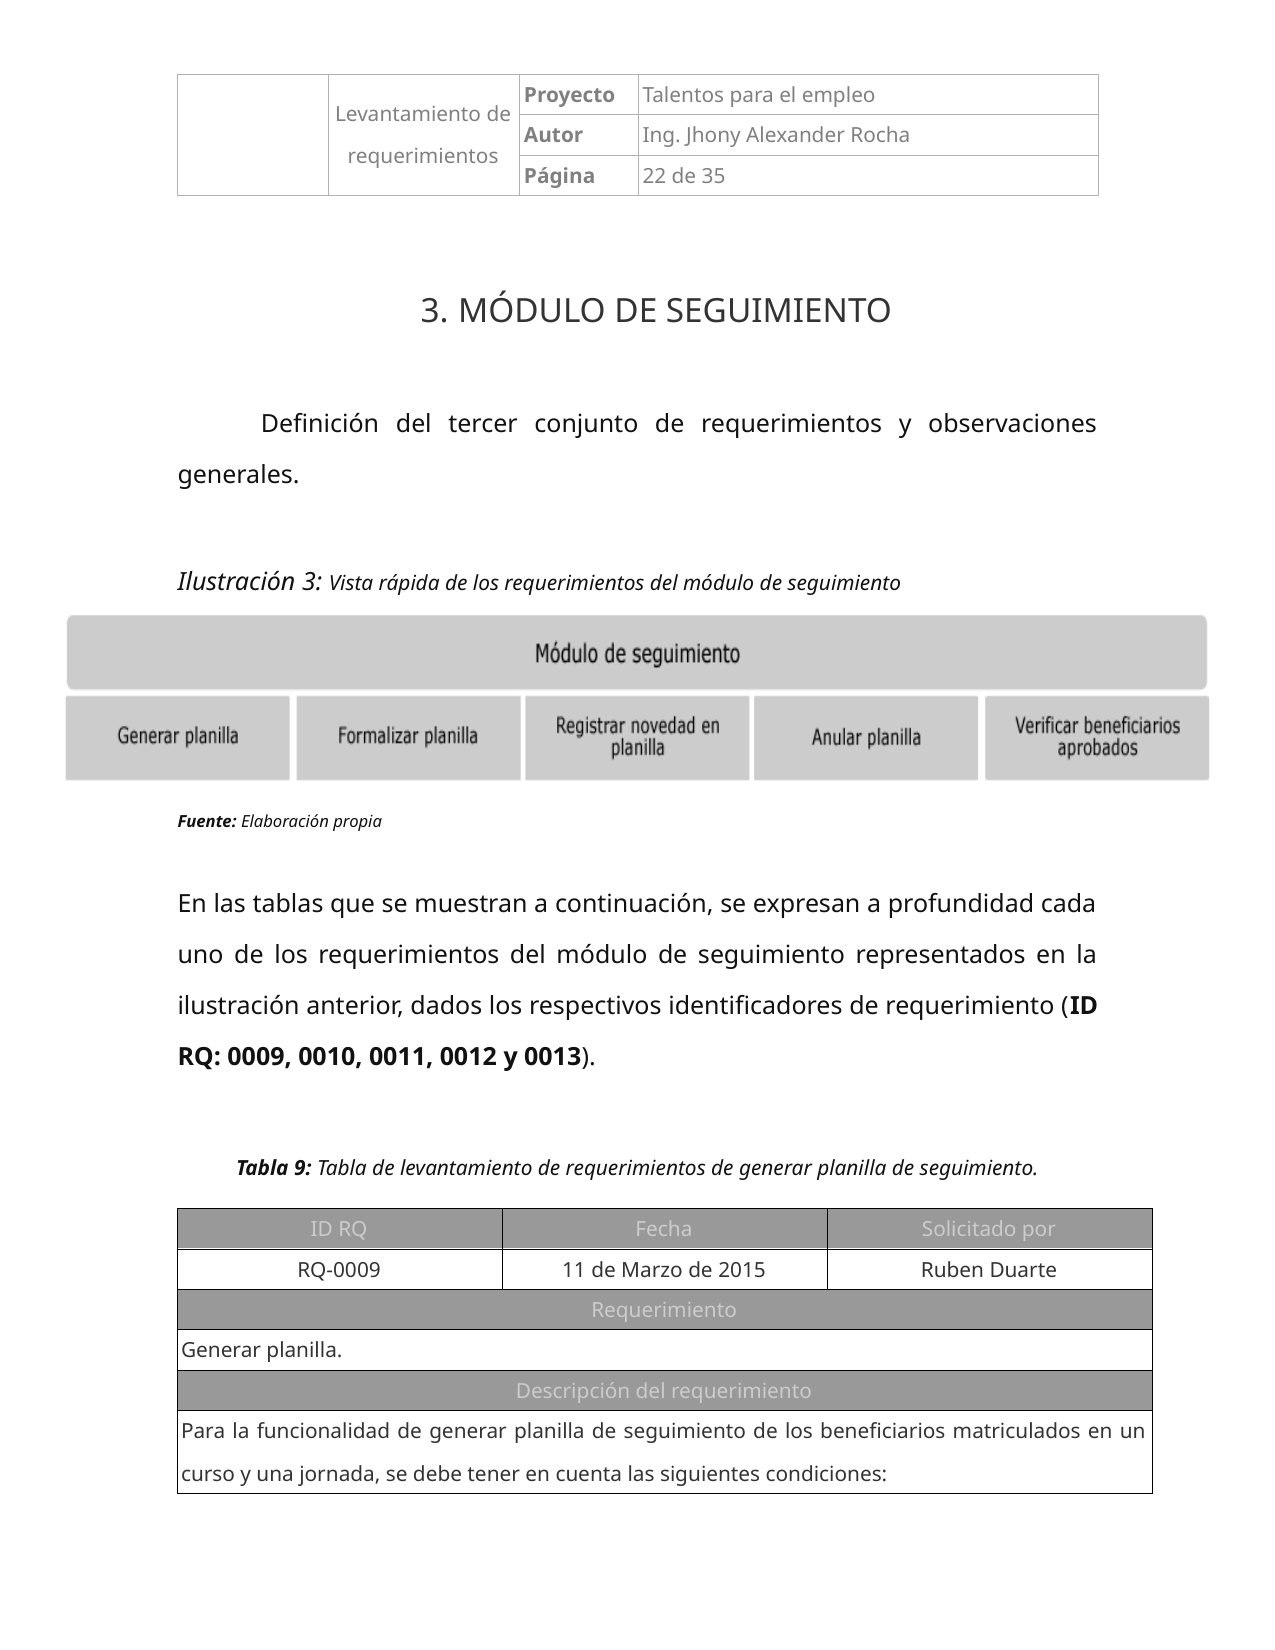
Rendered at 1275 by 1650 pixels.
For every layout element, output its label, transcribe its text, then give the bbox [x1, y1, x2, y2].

text Tabla 9: Tabla de levantamiento de requerimientos de generar planilla de seguimiento. [177, 1153, 1098, 1181]
subtitle Módulo de Seguimiento [215, 287, 1098, 332]
text Ilustración 3: Vista rápida de los requerimientos del módulo de seguimiento [177, 563, 1098, 597]
table_cell 11 de Marzo de 2015 [503, 1250, 827, 1289]
text Fuente: Elaboración propia [177, 799, 1098, 832]
text Definición del tercer conjunto de requerimientos y observaciones generales. [177, 406, 1098, 491]
picture [54, 597, 1221, 799]
table_header Fecha [503, 1209, 827, 1248]
table_cell Ruben Duarte [828, 1250, 1152, 1289]
table_cell Para la funcionalidad de generar planilla de seguimiento de los beneficiarios matriculados en un curso y una jornada, se debe tener en cuenta las siguientes condiciones: El proceso de generar planilla lo debe ejecutar solamente los usuarios con perfil de institución de formación. El sistema debe permitir, generar planilla, mientras se encuentre dentro del intervalo de tiempo definido para realizar este proceso. Los beneficiarios deben encontrarse con estado inicial MATRICULADO, para aparecer en la planilla. Una vez programada la clase, el sistema generará una planilla con un código alfanumérico que servirá de control al momento de realizar su respectiva formalización. Cada planilla mostrará un listado de los beneficiarios matriculados en el paquete, programa y jornada seleccionados. La fecha para la generación de planillas debe ser mayor o igual a la fecha actual del sistema. No se puede generar una planilla si ya existe una planilla con estado GENERADA. El sistema debe permitir la generación de planillas con fecha anterior a la actual del sistema, siempre y cuando, se indique a partir de que fecha hacia atrás, se puede generar planillas, sin superar la fecha de inicio del proceso de seguimiento. Para un mismo día no se puede tener más de una planillas activa. Para poder generar una planillas para el mismo día, las demás planillas de la fecha deben encontrarse con estado de ANULADA, por el contrario no debe permitir su generación. La cantidad de planillas que puede generar una institución de formación, será la que se indique al sistema, de acuerdo a su jornada. [178, 1411, 1152, 1493]
table_cell Generar planilla. [178, 1330, 1152, 1370]
text En las tablas que se muestran a continuación, se expresan a profundidad cada uno de los requerimientos del módulo de seguimiento representados en la ilustración anterior, dados los respectivos identificadores de requerimiento (ID RQ: 0009, 0010, 0011, 0012 y 0013). [177, 885, 1098, 1072]
table_cell Requerimiento [178, 1290, 1152, 1329]
table_header ID RQ [178, 1209, 502, 1248]
table_cell RQ-0009 [178, 1250, 502, 1289]
table_cell Descripción del requerimiento [178, 1371, 1152, 1410]
table_header Solicitado por [828, 1209, 1152, 1248]
